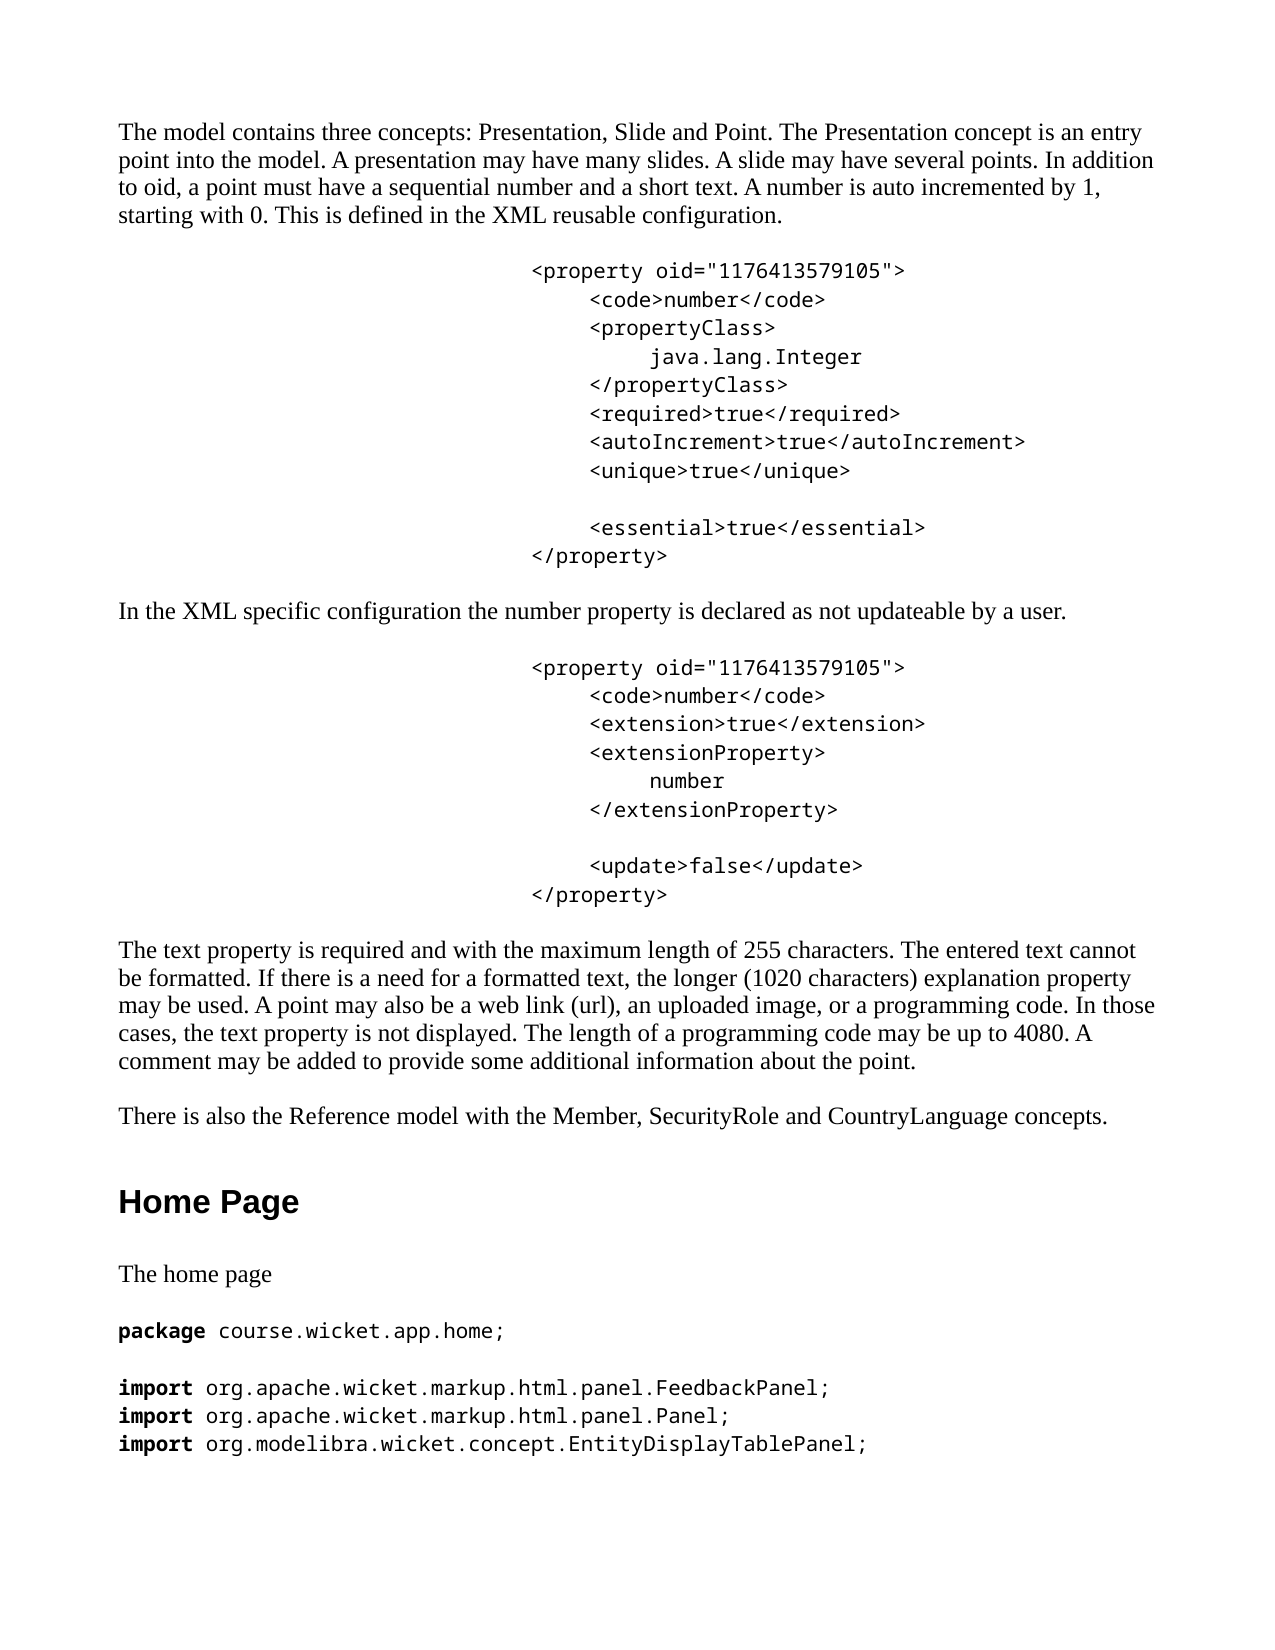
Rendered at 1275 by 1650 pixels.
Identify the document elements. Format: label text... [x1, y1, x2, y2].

text <property oid="1176413579105"> [118, 257, 1157, 285]
text <unique>true</unique> [118, 456, 1157, 484]
text <required>true</required> [118, 399, 1157, 427]
text In the XML specific configuration the number property is declared as not updateable by a user. [118, 597, 1157, 625]
text <property oid="1176413579105"> [118, 653, 1157, 681]
text <propertyClass> [118, 313, 1157, 342]
text <essential>true</essential> [118, 513, 1157, 541]
subtitle Home Page [118, 1183, 1157, 1220]
text <code>number</code> [118, 681, 1157, 709]
text </propertyClass> [118, 370, 1157, 399]
text The home page [118, 1260, 1157, 1288]
text package course.wicket.app.home; [118, 1316, 1157, 1344]
text The text property is required and with the maximum length of 255 characters. The entered text cannot be formatted. If there is a need for a formatted text, the longer (1020 characters) explanation property may be used. A point may also be a web link (url), an uploaded image, or a programming code. In those cases, the text property is not displayed. The length of a programming code may be up to 4080. A comment may be added to provide some additional information about the point. [118, 936, 1157, 1075]
text <extension>true</extension> [118, 709, 1157, 738]
text <update>false</update> [118, 852, 1157, 880]
text </property> [118, 880, 1157, 908]
text import org.apache.wicket.markup.html.panel.FeedbackPanel; [118, 1373, 1157, 1401]
text <autoIncrement>true</autoIncrement> [118, 427, 1157, 456]
text <code>number</code> [118, 285, 1157, 313]
text number [118, 766, 1157, 795]
text </property> [118, 541, 1157, 569]
text </extensionProperty> [118, 795, 1157, 823]
text import org.apache.wicket.markup.html.panel.Panel; [118, 1401, 1157, 1429]
text The model contains three concepts: Presentation, Slide and Point. The Presentation concept is an entry point into the model. A presentation may have many slides. A slide may have several points. In addition to oid, a point must have a sequential number and a short text. A number is auto incremented by 1, starting with 0. This is defined in the XML reusable configuration. [118, 118, 1157, 229]
text import org.modelibra.wicket.concept.EntityDisplayTablePanel; [118, 1429, 1157, 1458]
text There is also the Reference model with the Member, SecurityRole and CountryLanguage concepts. [118, 1102, 1157, 1130]
text java.lang.Integer [118, 342, 1157, 370]
text <extensionProperty> [118, 738, 1157, 766]
